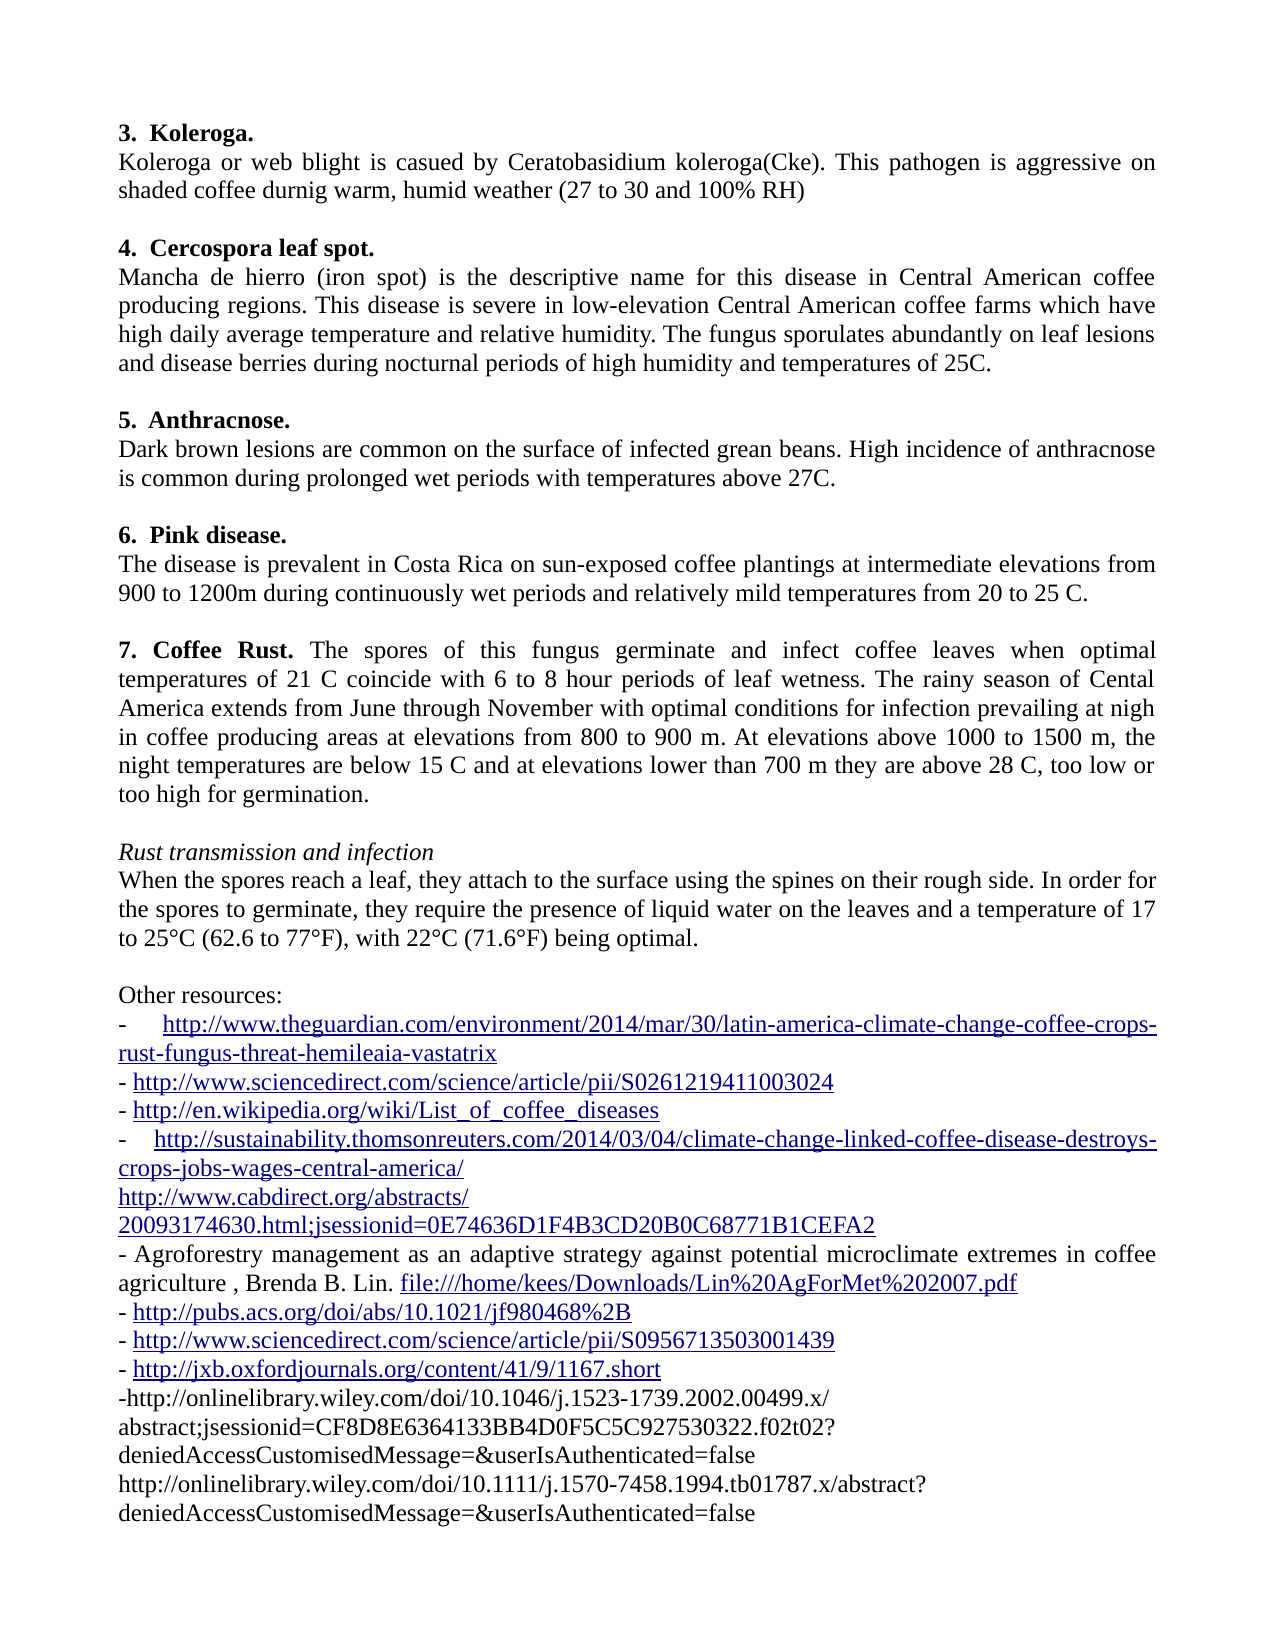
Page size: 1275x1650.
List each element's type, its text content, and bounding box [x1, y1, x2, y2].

text 7. Coffee Rust. The spores of this fungus germinate and infect coffee leaves when optimal temperatures of 21 C coincide with 6 to 8 hour periods of leaf wetness. The rainy season of Cental America extends from June through November with optimal conditions for infection prevailing at nigh in coffee producing areas at elevations from 800 to 900 m. At elevations above 1000 to 1500 m, the night temperatures are below 15 C and at elevations lower than 700 m they are above 28 C, too low or too high for germination. [118, 636, 1157, 808]
text http://onlinelibrary.wiley.com/doi/10.1111/j.1570-7458.1994.tb01787.x/abstract?deniedAccessCustomisedMessage=&userIsAuthenticated=false [118, 1469, 1157, 1527]
text The disease is prevalent in Costa Rica on sun-exposed coffee plantings at intermediate elevations from 900 to 1200m during continuously wet periods and relatively mild temperatures from 20 to 25 C. [118, 549, 1157, 607]
text - http://en.wikipedia.org/wiki/List_of_coffee_diseases [118, 1096, 1157, 1124]
text 6. Pink disease. [118, 521, 1157, 549]
text - http://www.sciencedirect.com/science/article/pii/S0956713503001439 [118, 1326, 1157, 1354]
text - http://pubs.acs.org/doi/abs/10.1021/jf980468%2B [118, 1297, 1157, 1326]
text - Agroforestry management as an adaptive strategy against potential microclimate extremes in coffee agriculture , Brenda B. Lin. file:///home/kees/Downloads/Lin%20AgForMet%202007.pdf [118, 1239, 1157, 1297]
text 5. Anthracnose. [118, 406, 1157, 434]
text Mancha de hierro (iron spot) is the descriptive name for this disease in Central American coffee producing regions. This disease is severe in low-elevation Central American coffee farms which have high daily average temperature and relative humidity. The fungus sporulates abundantly on leaf lesions and disease berries during nocturnal periods of high humidity and temperatures of 25C. [118, 262, 1157, 377]
text When the spores reach a leaf, they attach to the surface using the spines on their rough side. In order for the spores to germinate, they require the presence of liquid water on the leaves and a temperature of 17 to 25°C (62.6 to 77°F), with 22°C (71.6°F) being optimal. [118, 866, 1157, 952]
text - http://jxb.oxfordjournals.org/content/41/9/1167.short [118, 1354, 1157, 1383]
text http://www.cabdirect.org/abstracts/20093174630.html;jsessionid=0E74636D1F4B3CD20B0C68771B1CEFA2 [118, 1182, 1157, 1239]
text - http://www.sciencedirect.com/science/article/pii/S0261219411003024 [118, 1067, 1157, 1096]
text 3. Koleroga. [118, 118, 1157, 147]
text Other resources: [118, 981, 1157, 1009]
text -http://onlinelibrary.wiley.com/doi/10.1046/j.1523-1739.2002.00499.x/abstract;jsessionid=CF8D8E6364133BB4D0F5C5C927530322.f02t02?deniedAccessCustomisedMessage=&userIsAuthenticated=false [118, 1383, 1157, 1469]
text Koleroga or web blight is casued by Ceratobasidium koleroga(Cke). This pathogen is aggressive on shaded coffee durnig warm, humid weather (27 to 30 and 100% RH) [118, 147, 1157, 204]
text - http://www.theguardian.com/environment/2014/mar/30/latin-america-climate-change-coffee-crops-rust-fungus-threat-hemileaia-vastatrix [118, 1009, 1157, 1067]
text - http://sustainability.thomsonreuters.com/2014/03/04/climate-change-linked-coffee-disease-destroys-crops-jobs-wages-central-america/ [118, 1124, 1157, 1182]
text Dark brown lesions are common on the surface of infected grean beans. High incidence of anthracnose is common during prolonged wet periods with temperatures above 27C. [118, 434, 1157, 492]
text Rust transmission and infection [118, 837, 1157, 866]
text 4. Cercospora leaf spot. [118, 233, 1157, 262]
